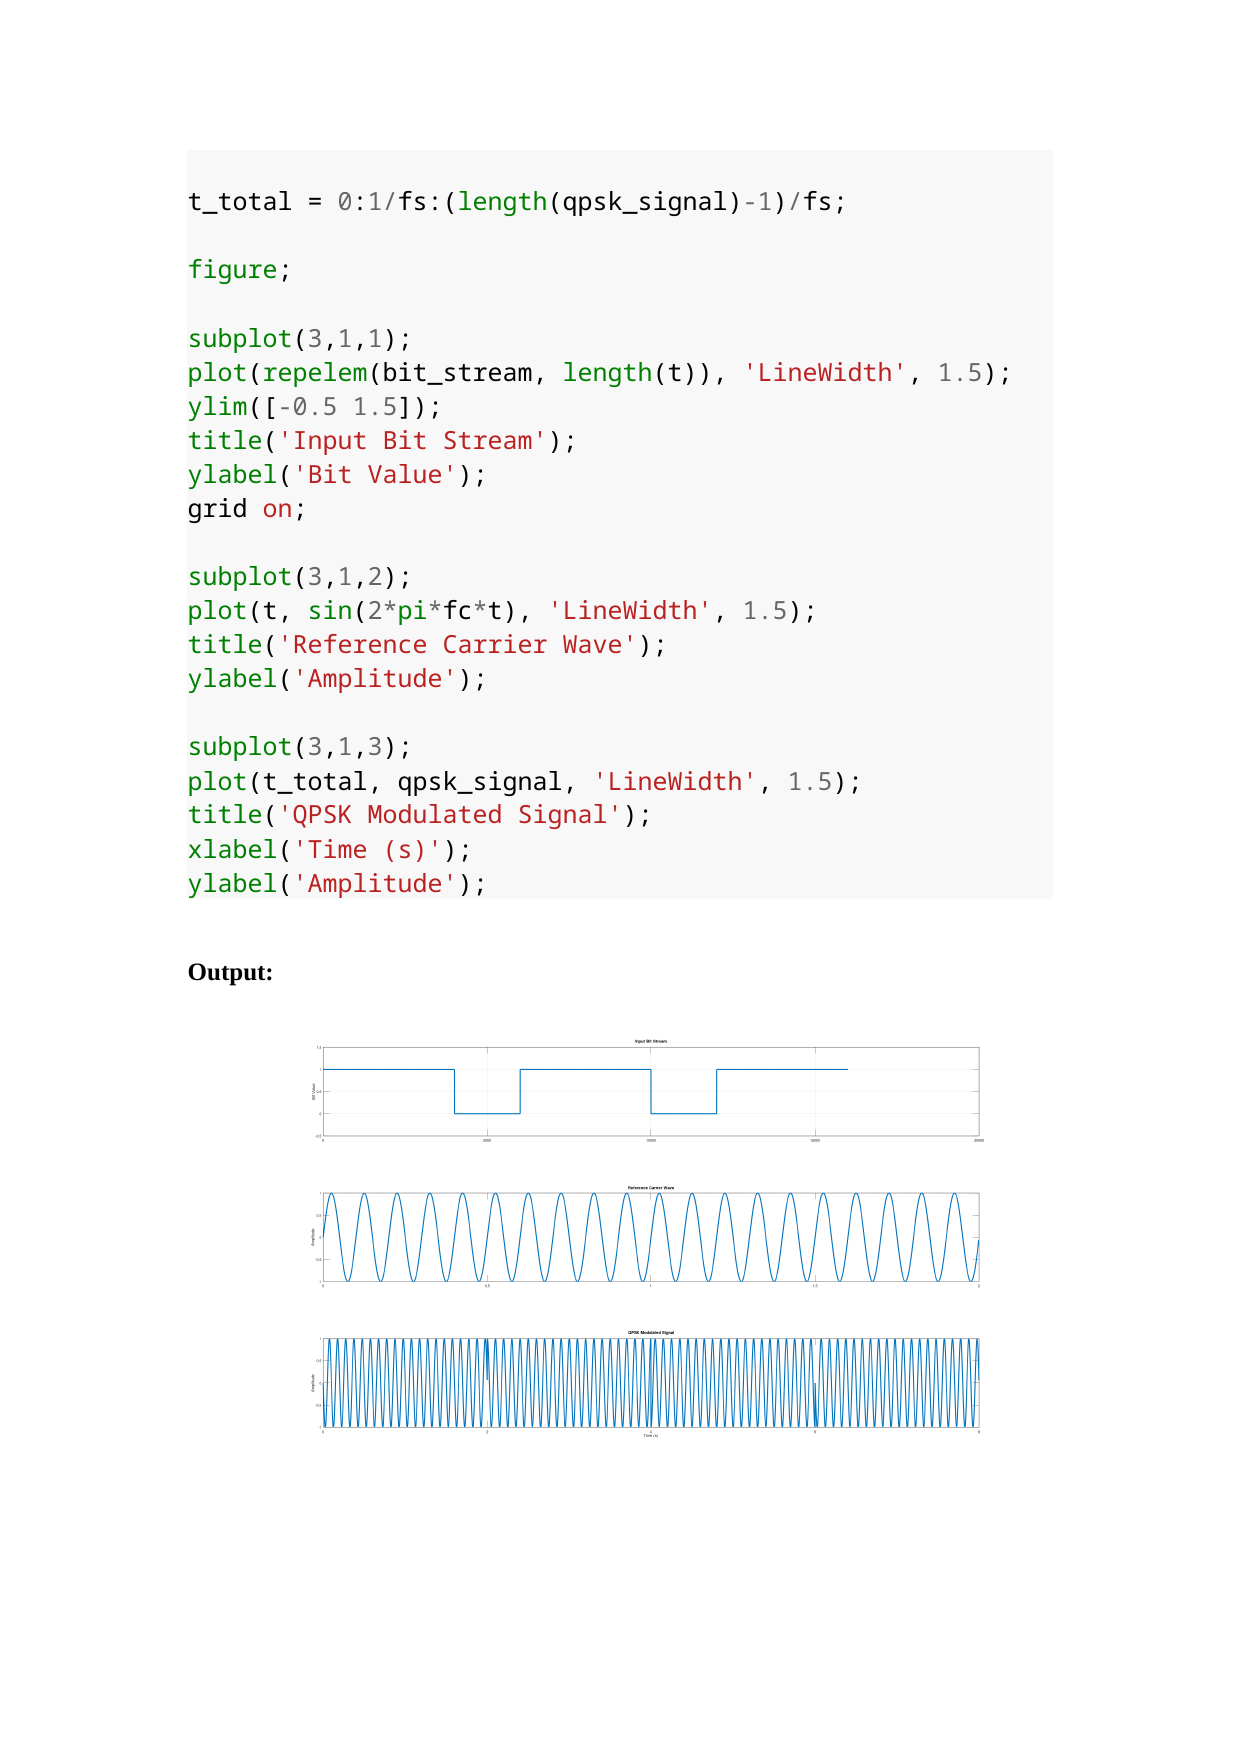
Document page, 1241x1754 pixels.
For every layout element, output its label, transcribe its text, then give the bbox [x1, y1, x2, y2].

text xlabel('Time (s)'); [187, 831, 1053, 865]
text title('QPSK Modulated Signal'); [187, 797, 1053, 831]
text grid on; [187, 491, 1053, 525]
text t_total = 0:1/fs:(length(qpsk_signal)-1)/fs; [187, 184, 1053, 218]
text ylabel('Amplitude'); [187, 661, 1053, 695]
text ylabel('Amplitude'); [187, 865, 1053, 899]
text subplot(3,1,1); [187, 320, 1053, 354]
text ylim([-0.5 1.5]); [187, 388, 1053, 422]
text title('Input Bit Stream'); [187, 422, 1053, 457]
text subplot(3,1,2); [187, 559, 1053, 593]
text title('Reference Carrier Wave'); [187, 627, 1053, 661]
text subplot(3,1,3); [187, 729, 1053, 763]
text figure; [187, 252, 1053, 286]
text plot(t, sin(2*pi*fc*t), 'LineWidth', 1.5); [187, 593, 1053, 627]
text plot(repelem(bit_stream, length(t)), 'LineWidth', 1.5); [187, 354, 1053, 388]
text Output: [187, 957, 1053, 986]
text ylabel('Bit Value'); [187, 457, 1053, 491]
picture [215, 1014, 1025, 1457]
text plot(t_total, qpsk_signal, 'LineWidth', 1.5); [187, 763, 1053, 797]
